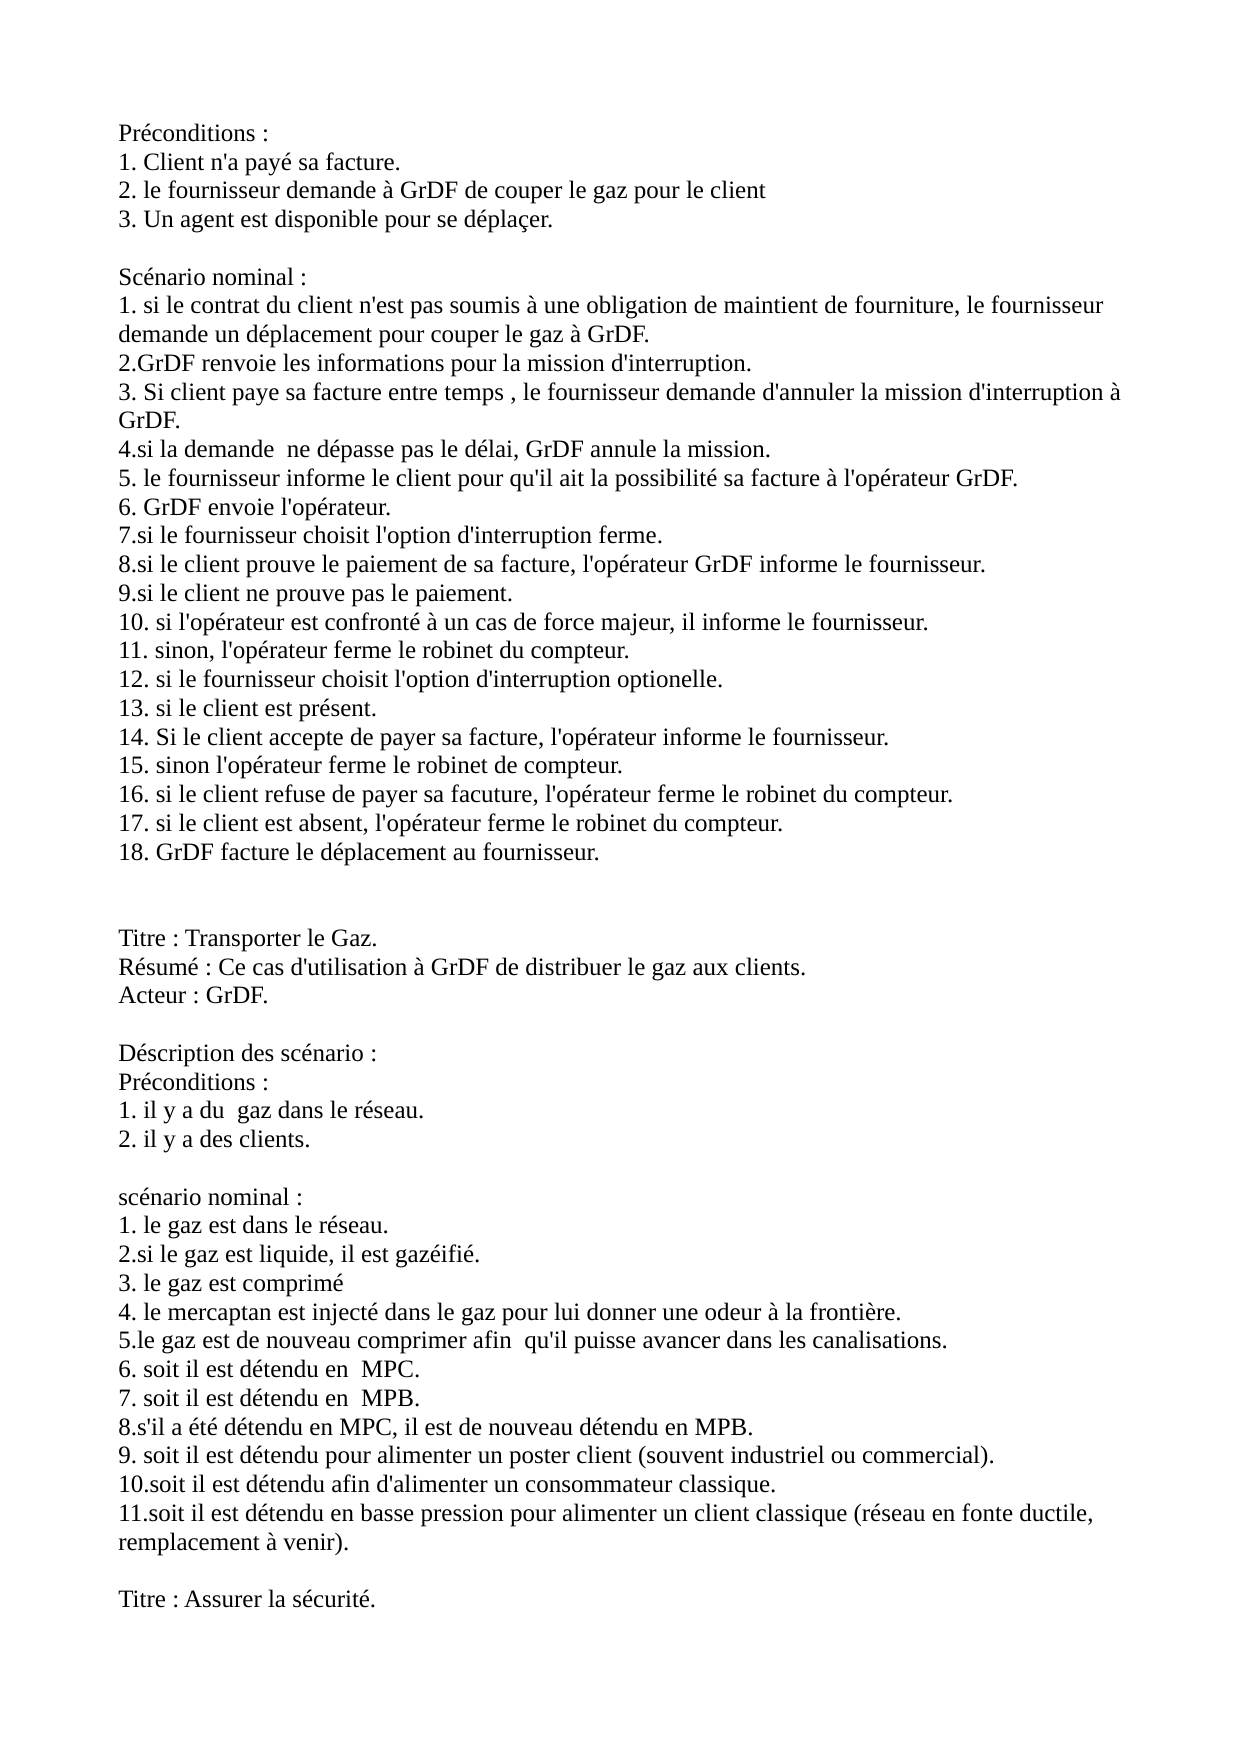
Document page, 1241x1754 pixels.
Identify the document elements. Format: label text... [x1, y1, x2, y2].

text 5.le gaz est de nouveau comprimer afin qu'il puisse avancer dans les canalisations. [118, 1326, 1122, 1354]
text 13. si le client est présent. [118, 693, 1122, 722]
text 9. soit il est détendu pour alimenter un poster client (souvent industriel ou commercial). [118, 1441, 1122, 1469]
text Acteur : GrDF. [118, 981, 1122, 1009]
text 7. soit il est détendu en MPB. [118, 1383, 1122, 1412]
text 10. si l'opérateur est confronté à un cas de force majeur, il informe le fournisseur. [118, 607, 1122, 636]
text 1. Client n'a payé sa facture. [118, 147, 1122, 176]
text Préconditions : [118, 1067, 1122, 1096]
text 3. le gaz est comprimé [118, 1268, 1122, 1297]
text 4. le mercaptan est injecté dans le gaz pour lui donner une odeur à la frontière. [118, 1297, 1122, 1326]
text 7.si le fournisseur choisit l'option d'interruption ferme. [118, 521, 1122, 549]
text 8.s'il a été détendu en MPC, il est de nouveau détendu en MPB. [118, 1412, 1122, 1441]
text 2. il y a des clients. [118, 1124, 1122, 1153]
text 1. si le contrat du client n'est pas soumis à une obligation de maintient de fourniture, le fournisseur demande un déplacement pour couper le gaz à GrDF. [118, 291, 1122, 348]
text 18. GrDF facture le déplacement au fournisseur. [118, 837, 1122, 866]
text 15. sinon l'opérateur ferme le robinet de compteur. [118, 751, 1122, 779]
text 14. Si le client accepte de payer sa facture, l'opérateur informe le fournisseur. [118, 722, 1122, 751]
text 17. si le client est absent, l'opérateur ferme le robinet du compteur. [118, 808, 1122, 837]
text 6. soit il est détendu en MPC. [118, 1354, 1122, 1383]
text Titre : Assurer la sécurité. [118, 1584, 1122, 1613]
text 16. si le client refuse de payer sa facuture, l'opérateur ferme le robinet du compteur. [118, 779, 1122, 808]
text Titre : Transporter le Gaz. [118, 923, 1122, 952]
text 1. le gaz est dans le réseau. [118, 1211, 1122, 1239]
text 10.soit il est détendu afin d'alimenter un consommateur classique. [118, 1469, 1122, 1498]
text 6. GrDF envoie l'opérateur. [118, 492, 1122, 521]
text Scénario nominal : [118, 262, 1122, 291]
text 5. le fournisseur informe le client pour qu'il ait la possibilité sa facture à l'opérateur GrDF. [118, 463, 1122, 492]
text Déscription des scénario : [118, 1038, 1122, 1067]
text 12. si le fournisseur choisit l'option d'interruption optionelle. [118, 664, 1122, 693]
text 2.GrDF renvoie les informations pour la mission d'interruption. [118, 348, 1122, 377]
text 3. Si client paye sa facture entre temps , le fournisseur demande d'annuler la mission d'interruption à GrDF. [118, 377, 1122, 434]
text 1. il y a du gaz dans le réseau. [118, 1096, 1122, 1124]
text 11. sinon, l'opérateur ferme le robinet du compteur. [118, 636, 1122, 664]
text 3. Un agent est disponible pour se déplaçer. [118, 204, 1122, 233]
text Résumé : Ce cas d'utilisation à GrDF de distribuer le gaz aux clients. [118, 952, 1122, 981]
text 2. le fournisseur demande à GrDF de couper le gaz pour le client [118, 176, 1122, 204]
text 9.si le client ne prouve pas le paiement. [118, 578, 1122, 607]
text scénario nominal : [118, 1182, 1122, 1211]
text 8.si le client prouve le paiement de sa facture, l'opérateur GrDF informe le fournisseur. [118, 549, 1122, 578]
text 2.si le gaz est liquide, il est gazéifié. [118, 1239, 1122, 1268]
text 11.soit il est détendu en basse pression pour alimenter un client classique (réseau en fonte ductile, remplacement à venir). [118, 1498, 1122, 1556]
text 4.si la demande ne dépasse pas le délai, GrDF annule la mission. [118, 434, 1122, 463]
text Préconditions : [118, 118, 1122, 147]
